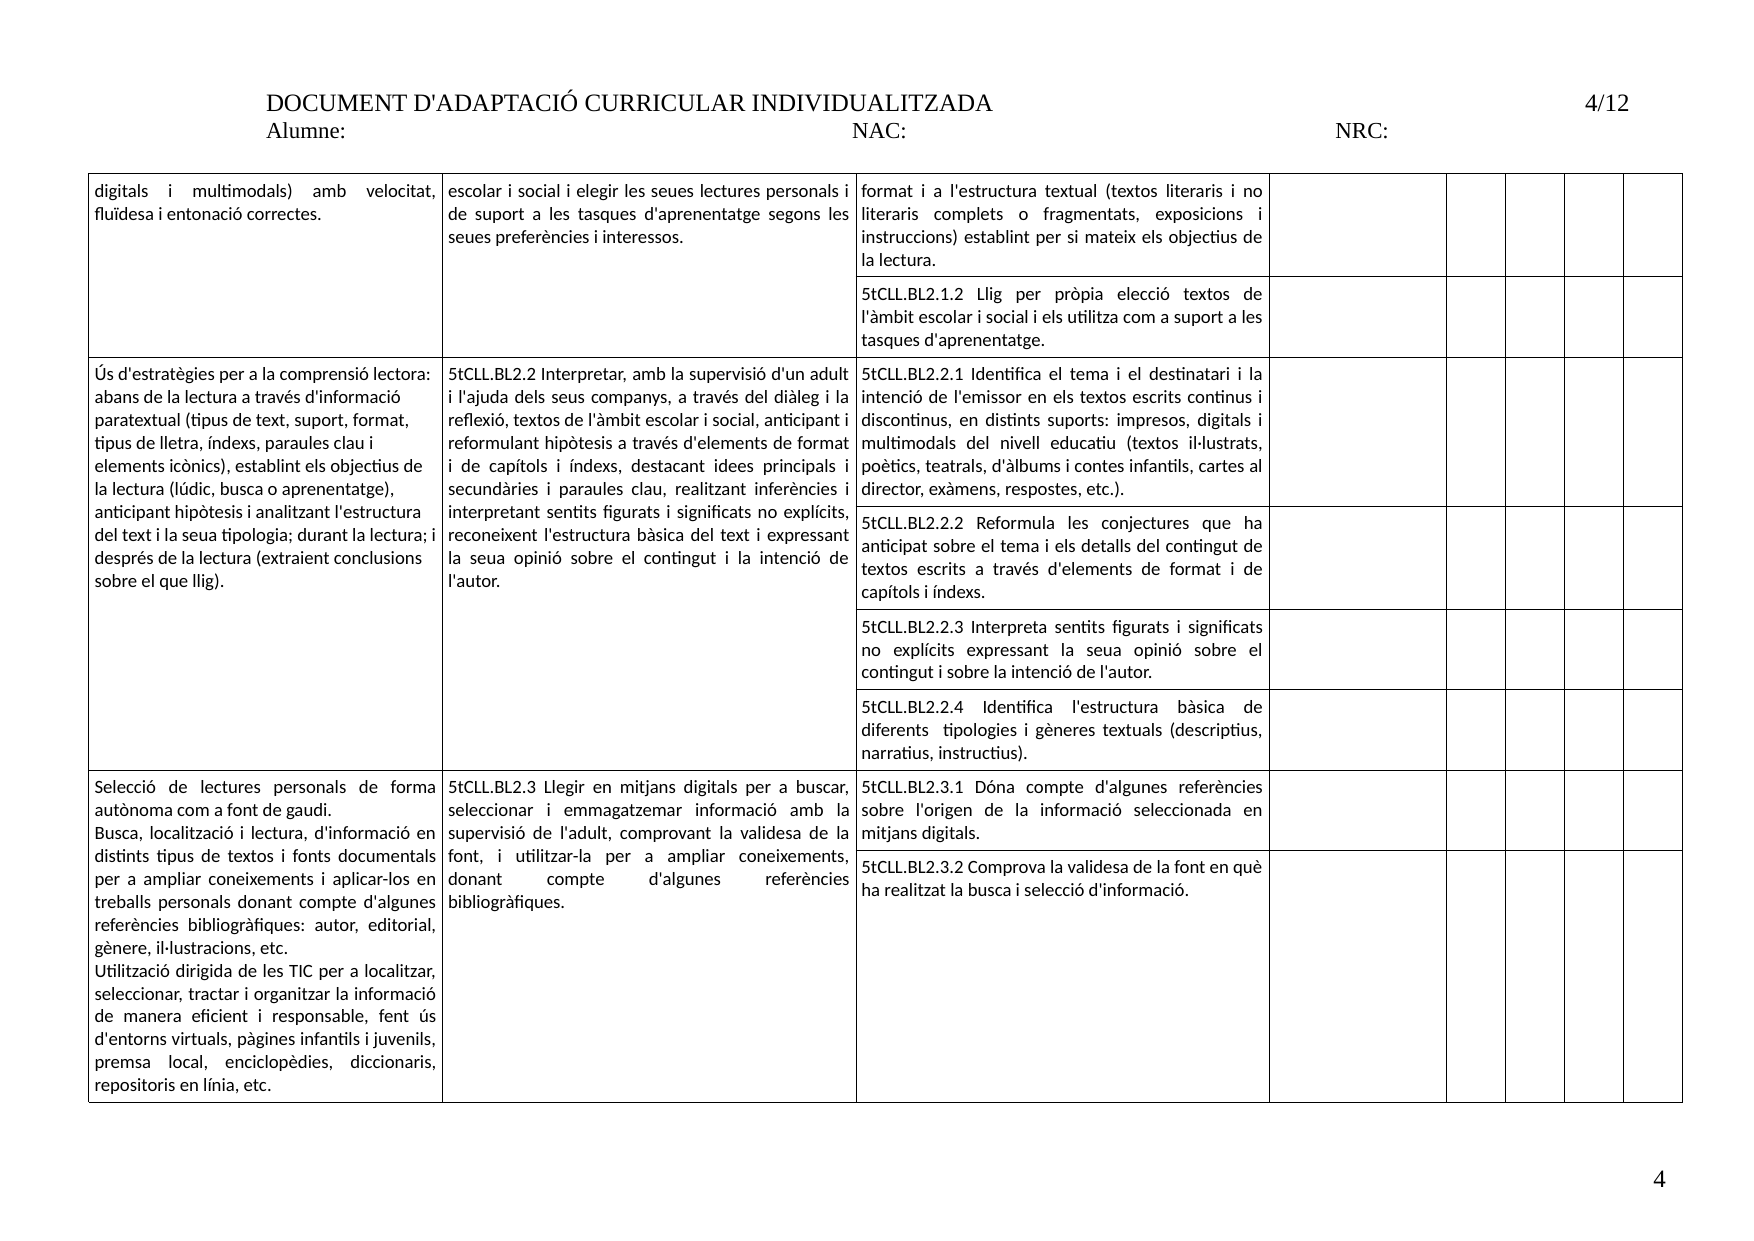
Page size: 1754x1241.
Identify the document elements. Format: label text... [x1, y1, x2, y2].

table_cell [1447, 358, 1505, 506]
table_cell [1447, 507, 1505, 609]
table_cell 5tCLL.BL2.2.1 Identifica el tema i el destinatari i la intenció de l'emissor en els textos escrits continus i discontinus, en distints suports: impresos, digitals i multimodals del nivell educatiu (textos il·lustrats, poètics, teatrals, d'àlbums i contes infantils, cartes al director, exàmens, respostes, etc.). [857, 358, 1269, 506]
table_cell 5tCLL.BL2.3.1 Dóna compte d'algunes referències sobre l'origen de la informació seleccionada en mitjans digitals. [857, 771, 1269, 850]
table_cell [1565, 610, 1623, 689]
table_cell [1506, 507, 1564, 609]
table_cell [1447, 690, 1505, 769]
table_cell [1447, 610, 1505, 689]
table_cell 5tCLL.BL2.2.3 Interpreta sentits figurats i significats no explícits expressant la seua opinió sobre el contingut i sobre la intenció de l'autor. [857, 610, 1269, 689]
table_cell [1565, 507, 1623, 609]
table_cell [1506, 174, 1564, 276]
table_cell [1624, 174, 1682, 276]
table_cell [1506, 690, 1564, 769]
table_cell [1624, 771, 1682, 850]
table_cell [1447, 851, 1505, 1102]
table_cell [1565, 277, 1623, 357]
table_cell [1270, 610, 1446, 689]
table_cell [1506, 771, 1564, 850]
table_cell [1270, 690, 1446, 769]
table_cell [1270, 277, 1446, 357]
table_cell [1447, 277, 1505, 357]
table_cell [1270, 358, 1446, 506]
table_cell Selecció de lectures personals de forma autònoma com a font de gaudi. Busca, localització i lectura, d'informació en distints tipus de textos i fonts documentals per a ampliar coneixements i aplicar-los en treballs personals donant compte d'algunes referències bibliogràfiques: autor, editorial, gènere, il·lustracions, etc. Utilització dirigida de les TIC per a localitzar, seleccionar, tractar i organitzar la informació de manera eficient i responsable, fent ús d'entorns virtuals, pàgines infantils i juvenils, premsa local, enciclopèdies, diccionaris, repositoris en línia, etc. [89, 771, 442, 1102]
table_cell [1506, 851, 1564, 1102]
table_cell 5tCLL.BL2.2.2 Reformula les conjectures que ha anticipat sobre el tema i els detalls del contingut de textos escrits a través d'elements de format i de capítols i índexs. [857, 507, 1269, 609]
table_cell [1270, 771, 1446, 850]
table_cell [1565, 174, 1623, 276]
table_cell [1624, 358, 1682, 506]
table_cell Ús d'estratègies per a la comprensió lectora: abans de la lectura a través d'informació paratextual (tipus de text, suport, format, tipus de lletra, índexs, paraules clau i elements icònics), establint els objectius de la lectura (lúdic, busca o aprenentatge), anticipant hipòtesis i analitzant l'estructura del text i la seua tipologia; durant la lectura; i després de la lectura (extraient conclusions sobre el que llig). [89, 358, 442, 769]
table_cell escolar i social i elegir les seues lectures personals i de suport a les tasques d'aprenentatge segons les seues preferències i interessos. [443, 174, 856, 357]
table_cell [1447, 771, 1505, 850]
table_cell [1565, 690, 1623, 769]
table_cell [1565, 358, 1623, 506]
table_cell 5tCLL.BL2.3.2 Comprova la validesa de la font en què ha realitzat la busca i selecció d'informació. [857, 851, 1269, 1102]
table_cell [1565, 851, 1623, 1102]
table_cell [1506, 277, 1564, 357]
table_cell [1624, 610, 1682, 689]
table_cell format i a l'estructura textual (textos literaris i no literaris complets o fragmentats, exposicions i instruccions) establint per si mateix els objectius de la lectura. [857, 174, 1269, 276]
table_cell [1506, 358, 1564, 506]
table_cell [1624, 851, 1682, 1102]
table_cell [1624, 507, 1682, 609]
table_cell [1624, 277, 1682, 357]
table_cell 5tCLL.BL2.3 Llegir en mitjans digitals per a buscar, seleccionar i emmagatzemar informació amb la supervisió de l'adult, comprovant la validesa de la font, i utilitzar-la per a ampliar coneixements, donant compte d'algunes referències bibliogràfiques. [443, 771, 856, 1102]
table_cell [1447, 174, 1505, 276]
table_cell [1624, 690, 1682, 769]
table_cell 5tCLL.BL2.2.4 Identifica l'estructura bàsica de diferents tipologies i gèneres textuals (descriptius, narratius, instructius). [857, 690, 1269, 769]
table_cell 5tCLL.BL2.2 Interpretar, amb la supervisió d'un adult i l'ajuda dels seus companys, a través del diàleg i la reflexió, textos de l'àmbit escolar i social, anticipant i reformulant hipòtesis a través d'elements de format i de capítols i índexs, destacant idees principals i secundàries i paraules clau, realitzant inferències i interpretant sentits figurats i significats no explícits, reconeixent l'estructura bàsica del text i expressant la seua opinió sobre el contingut i la intenció de l'autor. [443, 358, 856, 769]
table_cell [1565, 771, 1623, 850]
table_cell 5tCLL.BL2.1.2 Llig per pròpia elecció textos de l'àmbit escolar i social i els utilitza com a suport a les tasques d'aprenentatge. [857, 277, 1269, 357]
table_cell [1270, 507, 1446, 609]
table_cell [1270, 851, 1446, 1102]
table_cell [1270, 174, 1446, 276]
table_cell digitals i multimodals) amb velocitat, fluïdesa i entonació correctes. [89, 174, 442, 357]
table_cell [1506, 610, 1564, 689]
